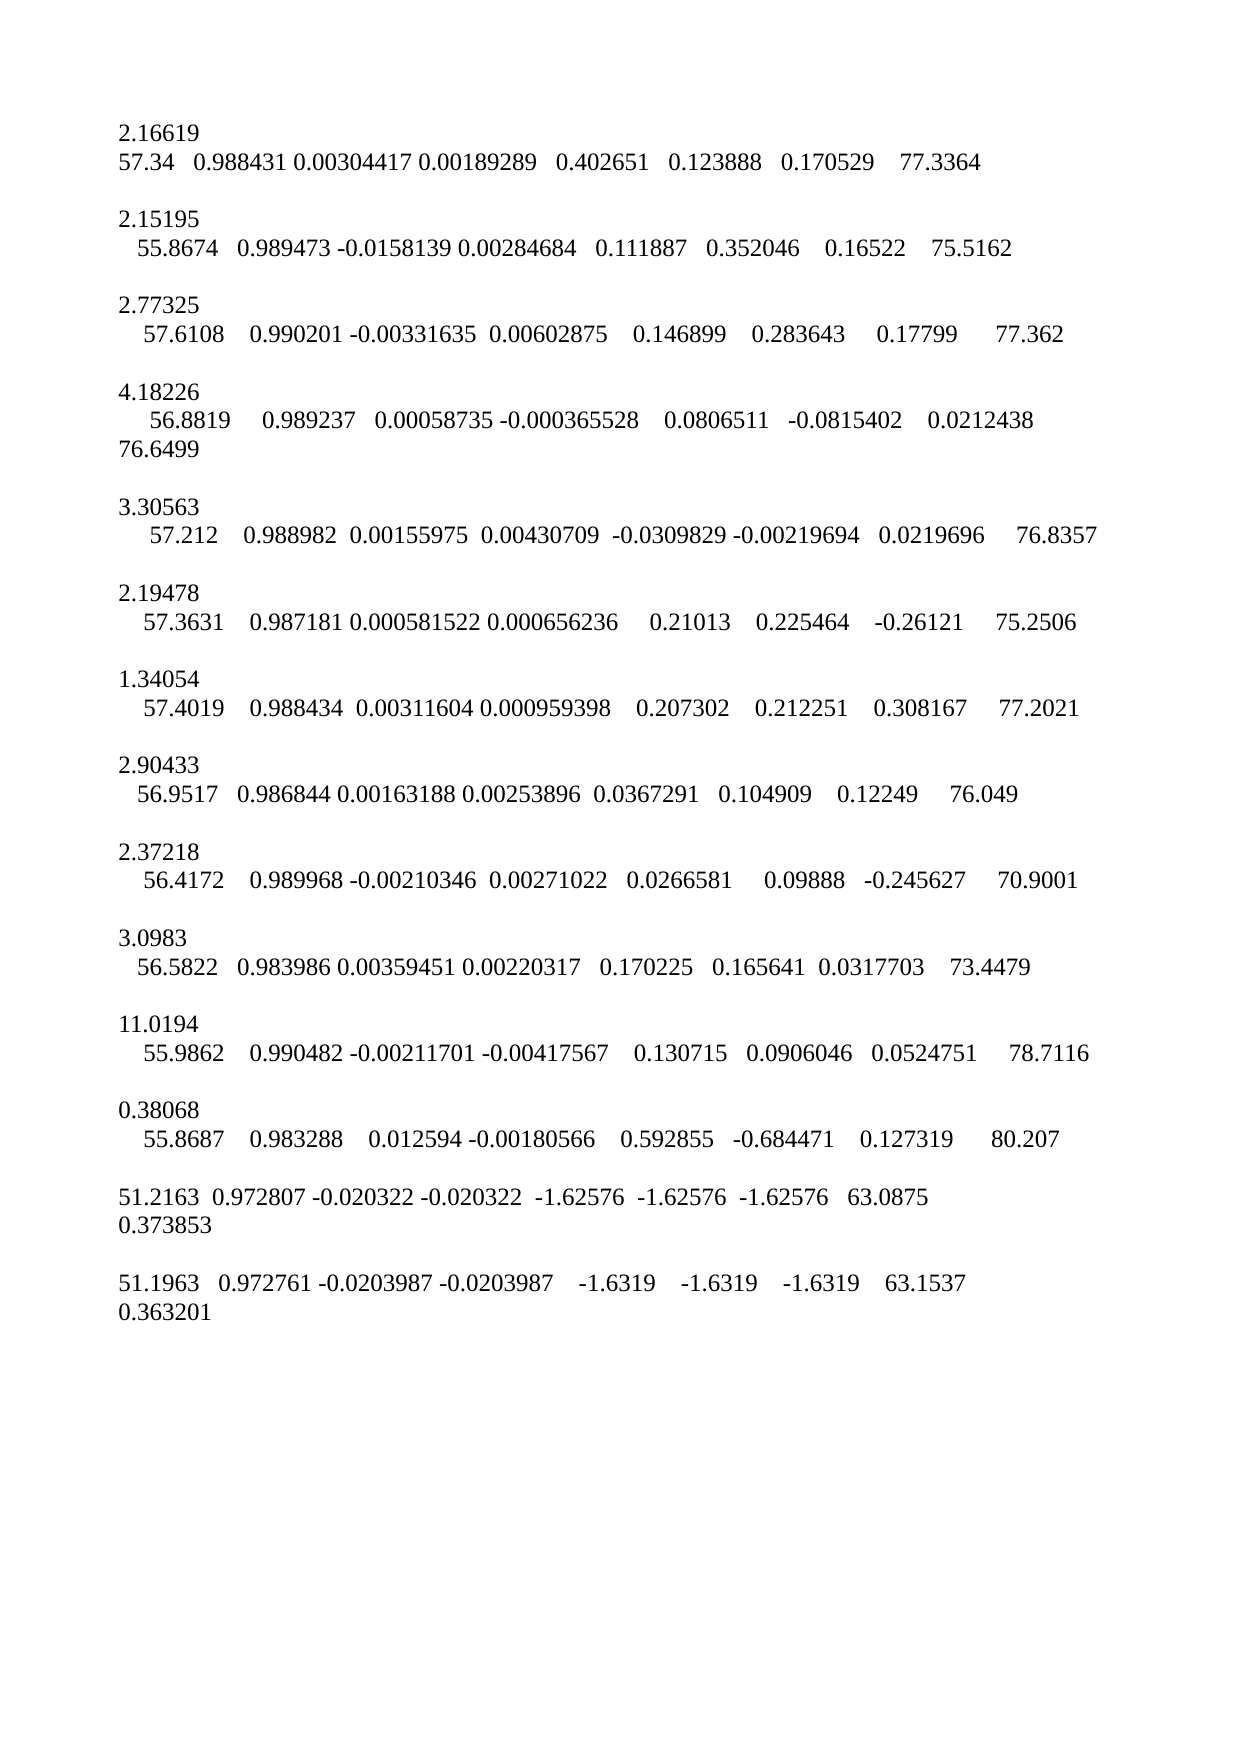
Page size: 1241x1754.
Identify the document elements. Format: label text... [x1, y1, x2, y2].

text 56.8819 0.989237 0.00058735 -0.000365528 0.0806511 -0.0815402 0.0212438 76.6499 [118, 406, 1122, 463]
text 2.37218 [118, 837, 1122, 866]
text 2.19478 [118, 578, 1122, 607]
text 3.30563 [118, 492, 1122, 521]
text 0.373853 [118, 1211, 1122, 1239]
text 55.8687 0.983288 0.012594 -0.00180566 0.592855 -0.684471 0.127319 80.207 [118, 1124, 1122, 1153]
text 0.38068 [118, 1096, 1122, 1124]
text 51.1963 0.972761 -0.0203987 -0.0203987 -1.6319 -1.6319 -1.6319 63.1537 [118, 1268, 1122, 1297]
text 2.90433 [118, 751, 1122, 779]
text 55.8674 0.989473 -0.0158139 0.00284684 0.111887 0.352046 0.16522 75.5162 [118, 233, 1122, 262]
text 2.77325 [118, 291, 1122, 319]
text 2.15195 [118, 204, 1122, 233]
text 57.34 0.988431 0.00304417 0.00189289 0.402651 0.123888 0.170529 77.3364 [118, 147, 1122, 176]
text 1.34054 [118, 664, 1122, 693]
text 11.0194 [118, 1009, 1122, 1038]
text 57.3631 0.987181 0.000581522 0.000656236 0.21013 0.225464 -0.26121 75.2506 [118, 607, 1122, 636]
text 57.212 0.988982 0.00155975 0.00430709 -0.0309829 -0.00219694 0.0219696 76.8357 [118, 521, 1122, 549]
text 56.9517 0.986844 0.00163188 0.00253896 0.0367291 0.104909 0.12249 76.049 [118, 779, 1122, 808]
text 3.0983 [118, 923, 1122, 952]
text 51.2163 0.972807 -0.020322 -0.020322 -1.62576 -1.62576 -1.62576 63.0875 [118, 1182, 1122, 1211]
text 55.9862 0.990482 -0.00211701 -0.00417567 0.130715 0.0906046 0.0524751 78.7116 [118, 1038, 1122, 1067]
text 57.6108 0.990201 -0.00331635 0.00602875 0.146899 0.283643 0.17799 77.362 [118, 319, 1122, 348]
text 4.18226 [118, 377, 1122, 406]
text 2.16619 [118, 118, 1122, 147]
text 0.363201 [118, 1297, 1122, 1326]
text 57.4019 0.988434 0.00311604 0.000959398 0.207302 0.212251 0.308167 77.2021 [118, 693, 1122, 722]
text 56.5822 0.983986 0.00359451 0.00220317 0.170225 0.165641 0.0317703 73.4479 [118, 952, 1122, 981]
text 56.4172 0.989968 -0.00210346 0.00271022 0.0266581 0.09888 -0.245627 70.9001 [118, 866, 1122, 894]
